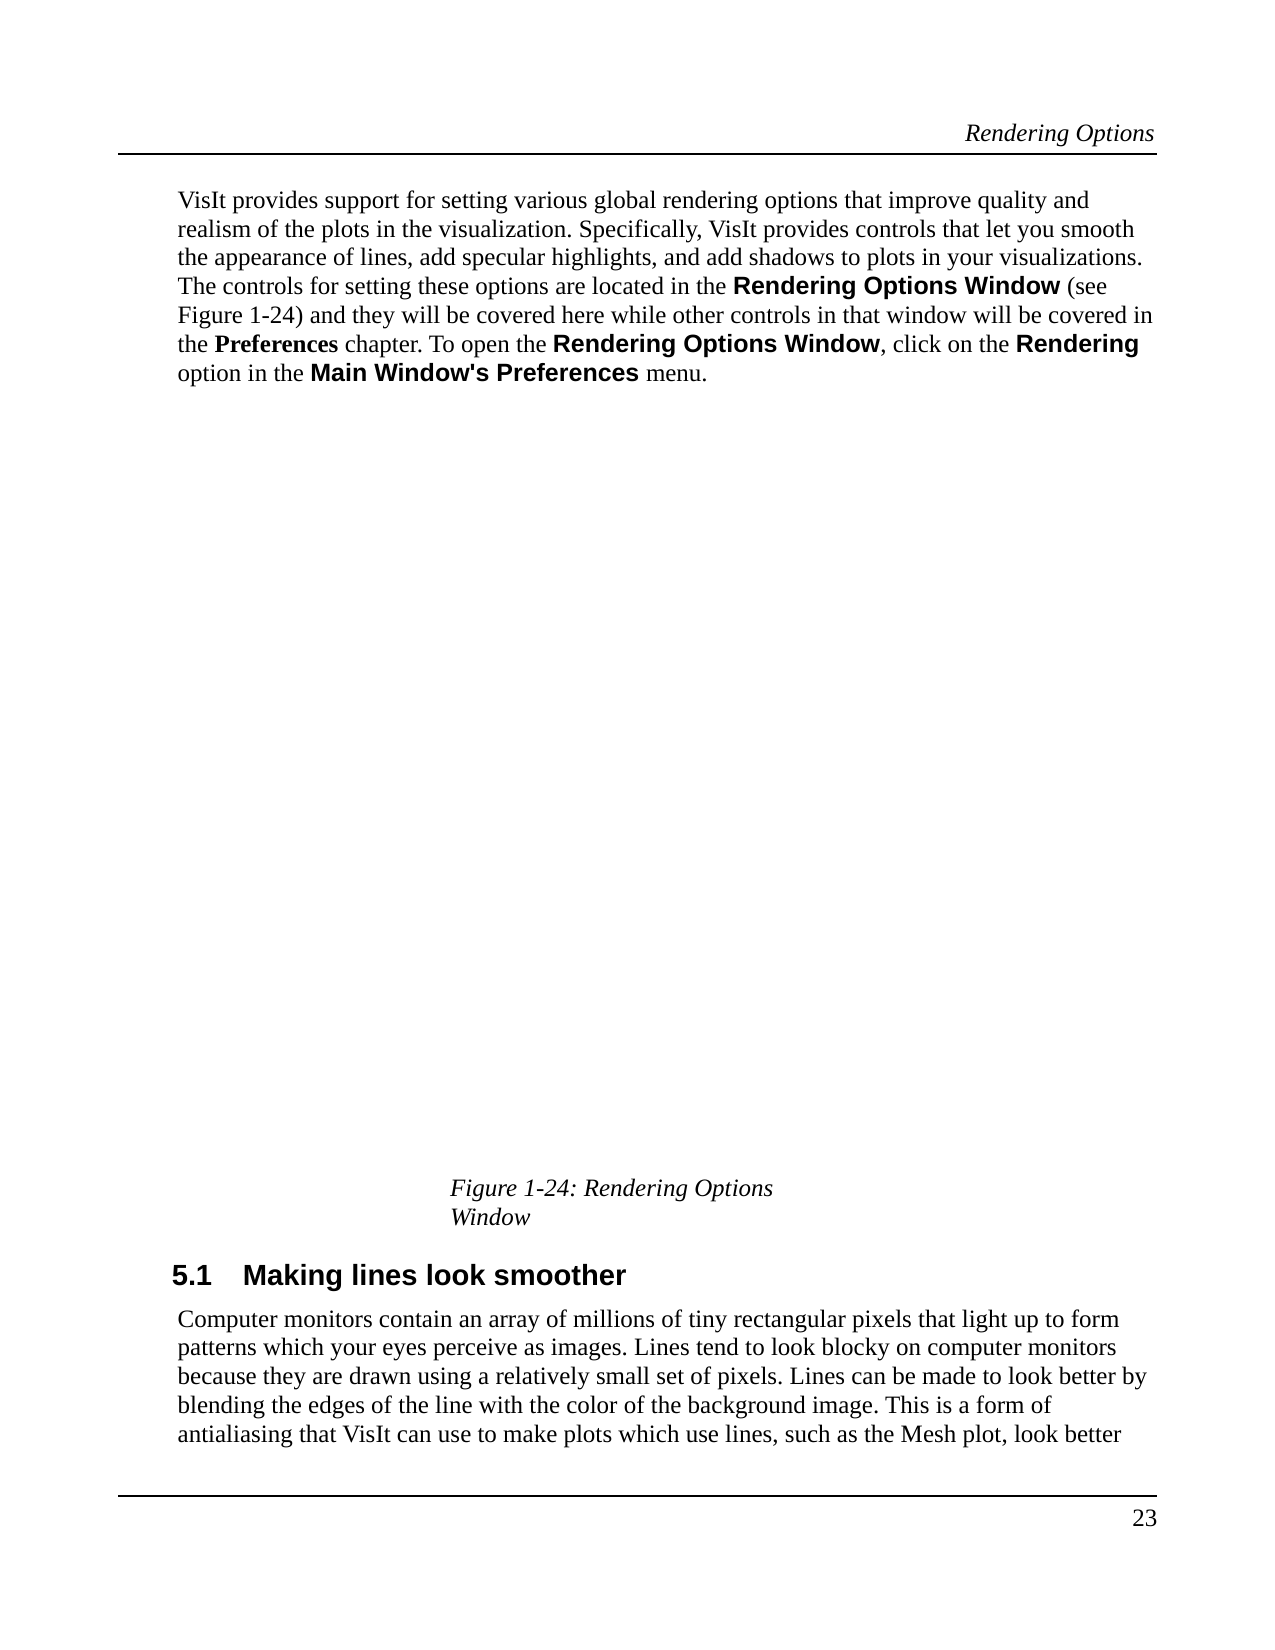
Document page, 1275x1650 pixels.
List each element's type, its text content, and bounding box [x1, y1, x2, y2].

text Figure 1-24: Rendering Options Window [450, 411, 825, 1231]
subtitle Making lines look smoother [163, 438, 1157, 1291]
text VisIt provides support for setting various global rendering options that improve quality and realism of the plots in the visualization. Specifically, VisIt provides controls that let you smooth the appearance of lines, add specular highlights, and add shadows to plots in your visualizations. The controls for setting these options are located in the Rendering Options Window (see Figure 1-24) and they will be covered here while other controls in that window will be covered in the Preferences chapter. To open the Rendering Options Window, click on the Rendering option in the Main Window's Preferences menu. [177, 185, 1157, 387]
text Computer monitors contain an array of millions of tiny rectangular pixels that light up to form patterns which your eyes perceive as images. Lines tend to look blocky on computer monitors because they are drawn using a relatively small set of pixels. Lines can be made to look better by blending the edges of the line with the color of the background image. This is a form of antialiasing that VisIt can use to make plots which use lines, such as the Mesh plot, look better [177, 1304, 1157, 1447]
